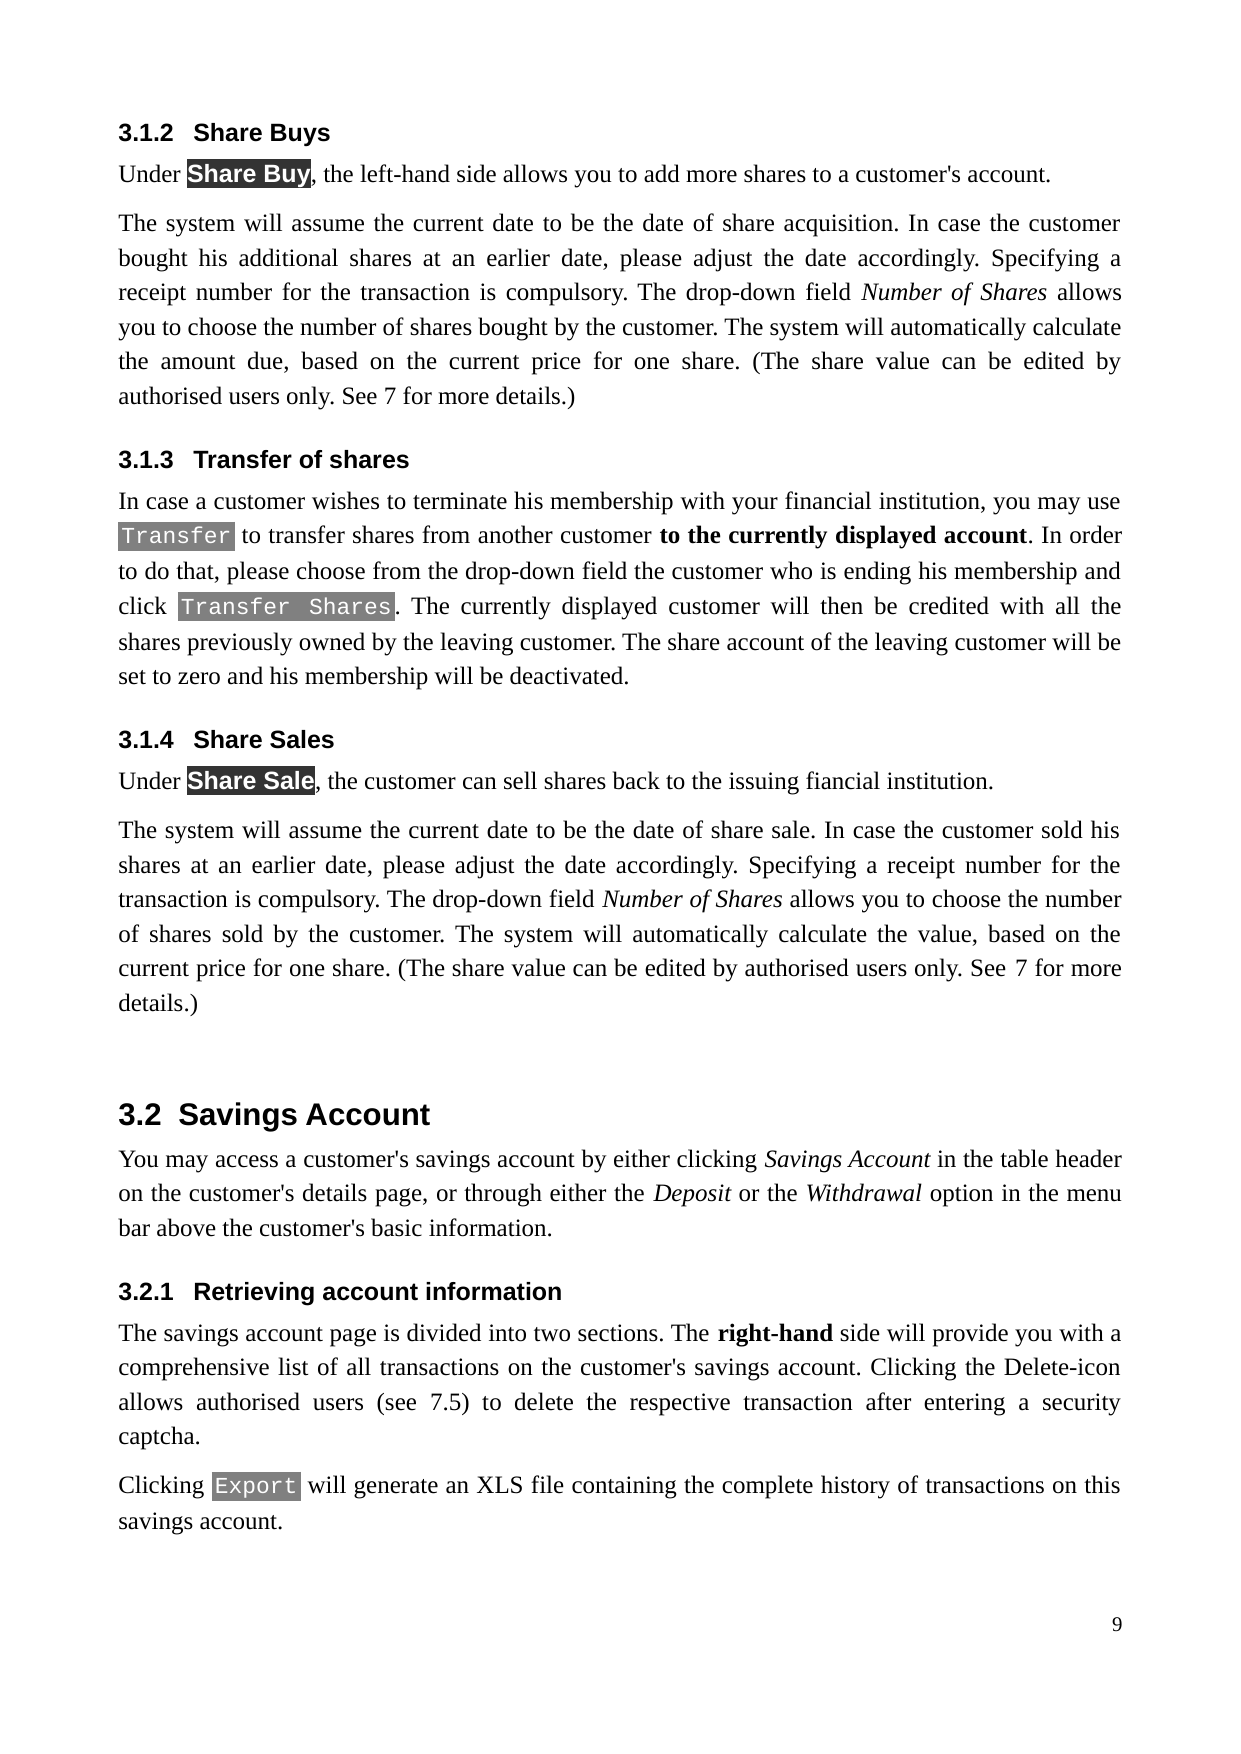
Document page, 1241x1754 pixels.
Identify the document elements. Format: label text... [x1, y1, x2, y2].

subtitle Savings Account [118, 1096, 1122, 1132]
text In case a customer wishes to terminate his membership with your financial institution, you may use Transfer to transfer shares from another customer to the currently displayed account. In order to do that, please choose from the drop-down field the customer who is ending his membership and click Transfer Shares. The currently displayed customer will then be credited with all the shares previously owned by the leaving customer. The share account of the leaving customer will be set to zero and his membership will be deactivated. [118, 486, 1122, 690]
text The system will assume the current date to be the date of share sale. In case the customer sold his shares at an earlier date, please adjust the date accordingly. Specifying a receipt number for the transaction is compulsory. The drop-down field Number of Shares allows you to choose the number of shares sold by the customer. The system will automatically calculate the value, based on the current price for one share. (The share value can be edited by authorised users only. See 7 for more details.) [118, 815, 1122, 1016]
text The savings account page is divided into two sections. The right-hand side will provide you with a comprehensive list of all transactions on the customer's savings account. Clicking the Delete-icon allows authorised users (see 7.5) to delete the respective transaction after entering a security captcha. [118, 1318, 1122, 1450]
subtitle Retrieving account information [118, 1277, 1122, 1305]
text Under Share Sale, the customer can sell shares back to the issuing fiancial institution. [315, 766, 1122, 795]
text The system will assume the current date to be the date of share acquisition. In case the customer bought his additional shares at an earlier date, please adjust the date accordingly. Specifying a receipt number for the transaction is compulsory. The drop-down field Number of Shares allows you to choose the number of shares bought by the customer. The system will automatically calculate the amount due, based on the current price for one share. (The share value can be edited by authorised users only. See 7 for more details.) [118, 208, 1122, 410]
text Under Share Sale, the customer can sell shares back to the issuing fiancial institution. [118, 766, 187, 795]
text Under Share Buy, the left-hand side allows you to add more shares to a customer's account. [118, 159, 187, 188]
text Clicking Export will generate an XLS file containing the complete history of transactions on this savings account. [118, 1470, 1122, 1535]
subtitle Transfer of shares [118, 444, 1122, 473]
subtitle Share Sales [118, 725, 1122, 753]
text You may access a customer's savings account by either clicking Savings Account in the table header on the customer's details page, or through either the Deposit or the Withdrawal option in the menu bar above the customer's basic information. [118, 1144, 1122, 1242]
subtitle Share Buys [118, 118, 1122, 147]
text Under Share Buy, the left-hand side allows you to add more shares to a customer's account. [311, 159, 1122, 188]
